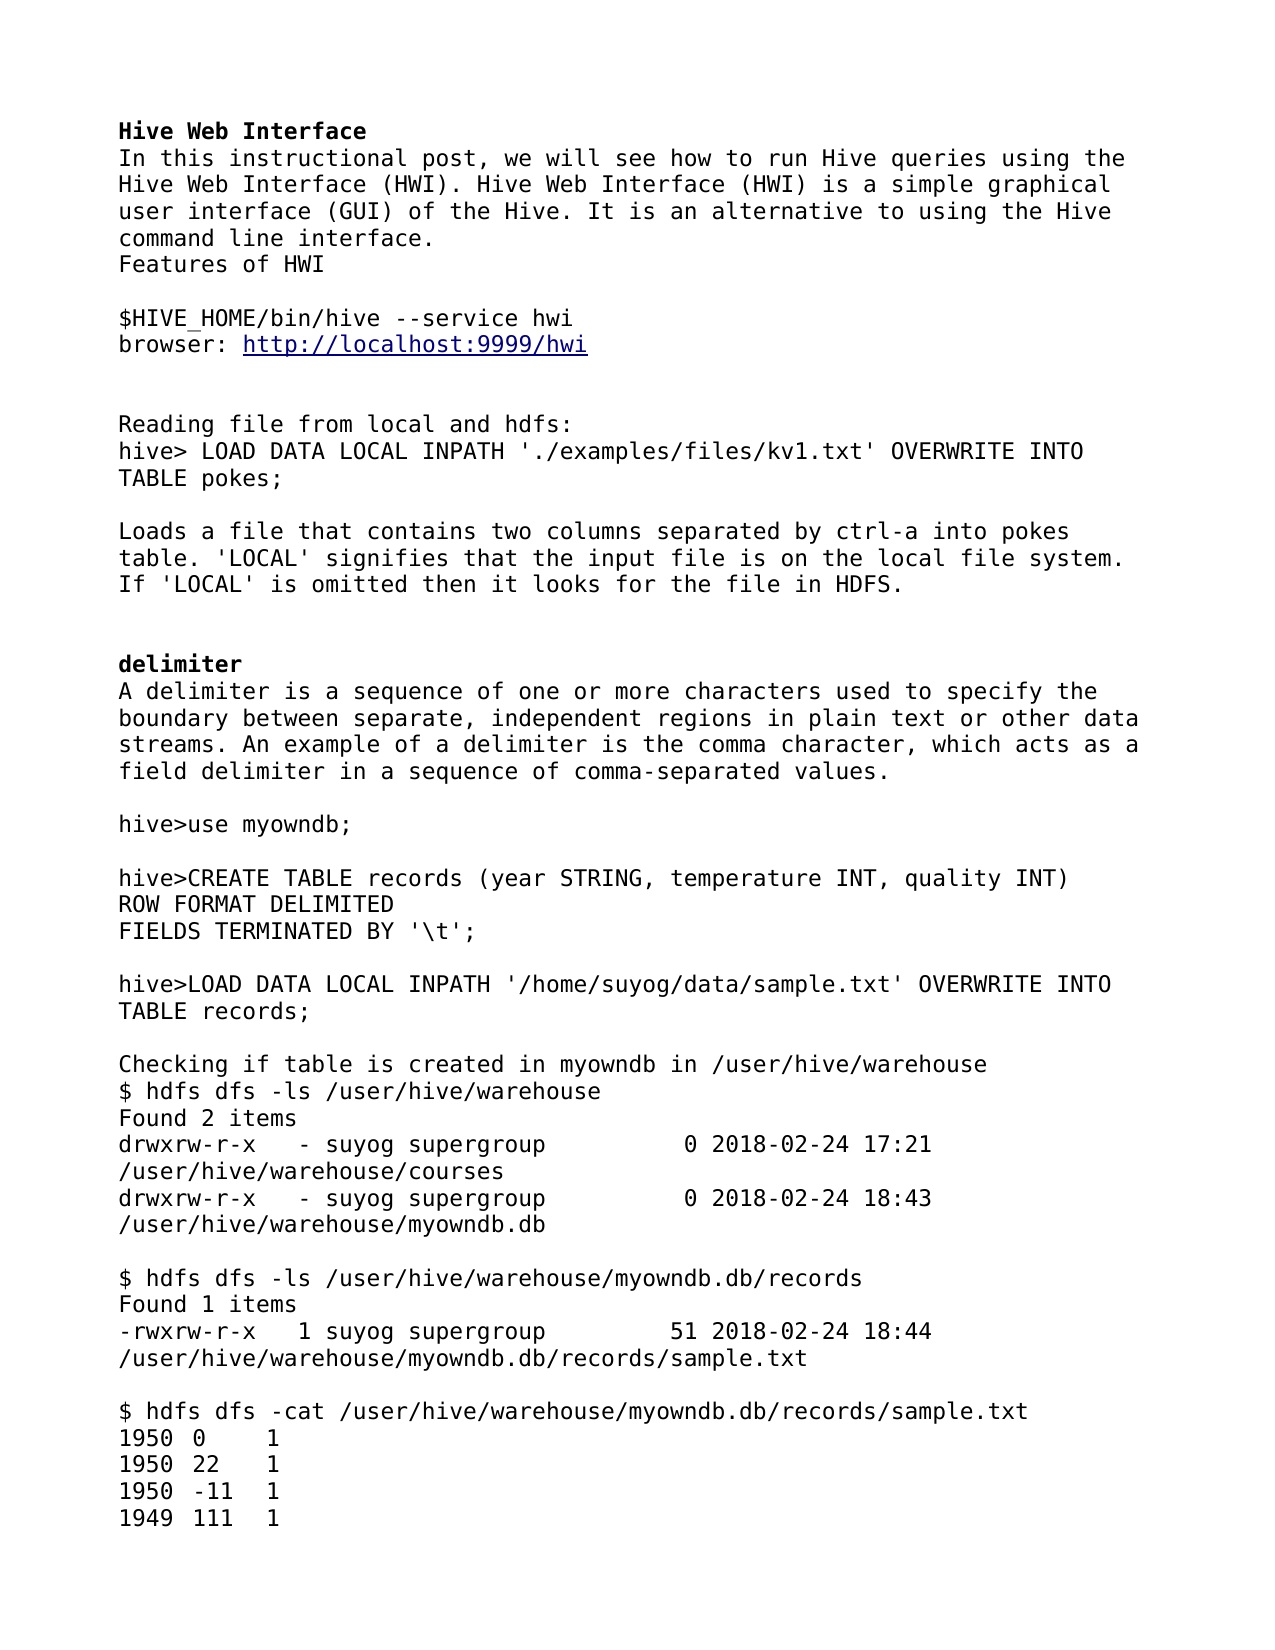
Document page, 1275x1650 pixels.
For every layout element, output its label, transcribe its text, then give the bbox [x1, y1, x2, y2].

text 1950 -11 1 [118, 1478, 1157, 1505]
text Hive Web Interface [118, 118, 1157, 145]
text Reading file from local and hdfs: [118, 411, 1157, 438]
text 1949 111 1 [118, 1505, 1157, 1531]
text Found 2 items [118, 1105, 1157, 1131]
text 1950 0 1 [118, 1425, 1157, 1451]
text hive> LOAD DATA LOCAL INPATH './examples/files/kv1.txt' OVERWRITE INTO TABLE pokes; [118, 438, 1157, 491]
text hive>LOAD DATA LOCAL INPATH '/home/suyog/data/sample.txt' OVERWRITE INTO TABLE records; [118, 971, 1157, 1025]
text $ hdfs dfs -cat /user/hive/warehouse/myowndb.db/records/sample.txt [118, 1398, 1157, 1425]
text browser: http://localhost:9999/hwi [118, 331, 1157, 358]
text $ hdfs dfs -ls /user/hive/warehouse [118, 1078, 1157, 1105]
text FIELDS TERMINATED BY '\t'; [118, 918, 1157, 945]
text In this instructional post, we will see how to run Hive queries using the Hive Web Interface (HWI). Hive Web Interface (HWI) is a simple graphical user interface (GUI) of the Hive. It is an alternative to using the Hive command line interface. [118, 145, 1157, 251]
text -rwxrw-r-x 1 suyog supergroup 51 2018-02-24 18:44 /user/hive/warehouse/myowndb.db/records/sample.txt [118, 1318, 1157, 1371]
text Loads a file that contains two columns separated by ctrl-a into pokes table. 'LOCAL' signifies that the input file is on the local file system. If 'LOCAL' is omitted then it looks for the file in HDFS. [118, 518, 1157, 598]
text Found 1 items [118, 1291, 1157, 1318]
text hive>CREATE TABLE records (year STRING, temperature INT, quality INT) [118, 865, 1157, 891]
text ROW FORMAT DELIMITED [118, 891, 1157, 918]
text A delimiter is a sequence of one or more characters used to specify the boundary between separate, independent regions in plain text or other data streams. An example of a delimiter is the comma character, which acts as a field delimiter in a sequence of comma-separated values. [118, 678, 1157, 785]
text drwxrw-r-x - suyog supergroup 0 2018-02-24 18:43 /user/hive/warehouse/myowndb.db [118, 1185, 1157, 1238]
text $HIVE_HOME/bin/hive --service hwi [118, 305, 1157, 331]
text $ hdfs dfs -ls /user/hive/warehouse/myowndb.db/records [118, 1265, 1157, 1291]
text delimiter [118, 651, 1157, 678]
text hive>use myowndb; [118, 811, 1157, 838]
text 1950 22 1 [118, 1451, 1157, 1478]
text drwxrw-r-x - suyog supergroup 0 2018-02-24 17:21 /user/hive/warehouse/courses [118, 1131, 1157, 1185]
text Features of HWI [118, 251, 1157, 278]
text Checking if table is created in myowndb in /user/hive/warehouse [118, 1051, 1157, 1078]
